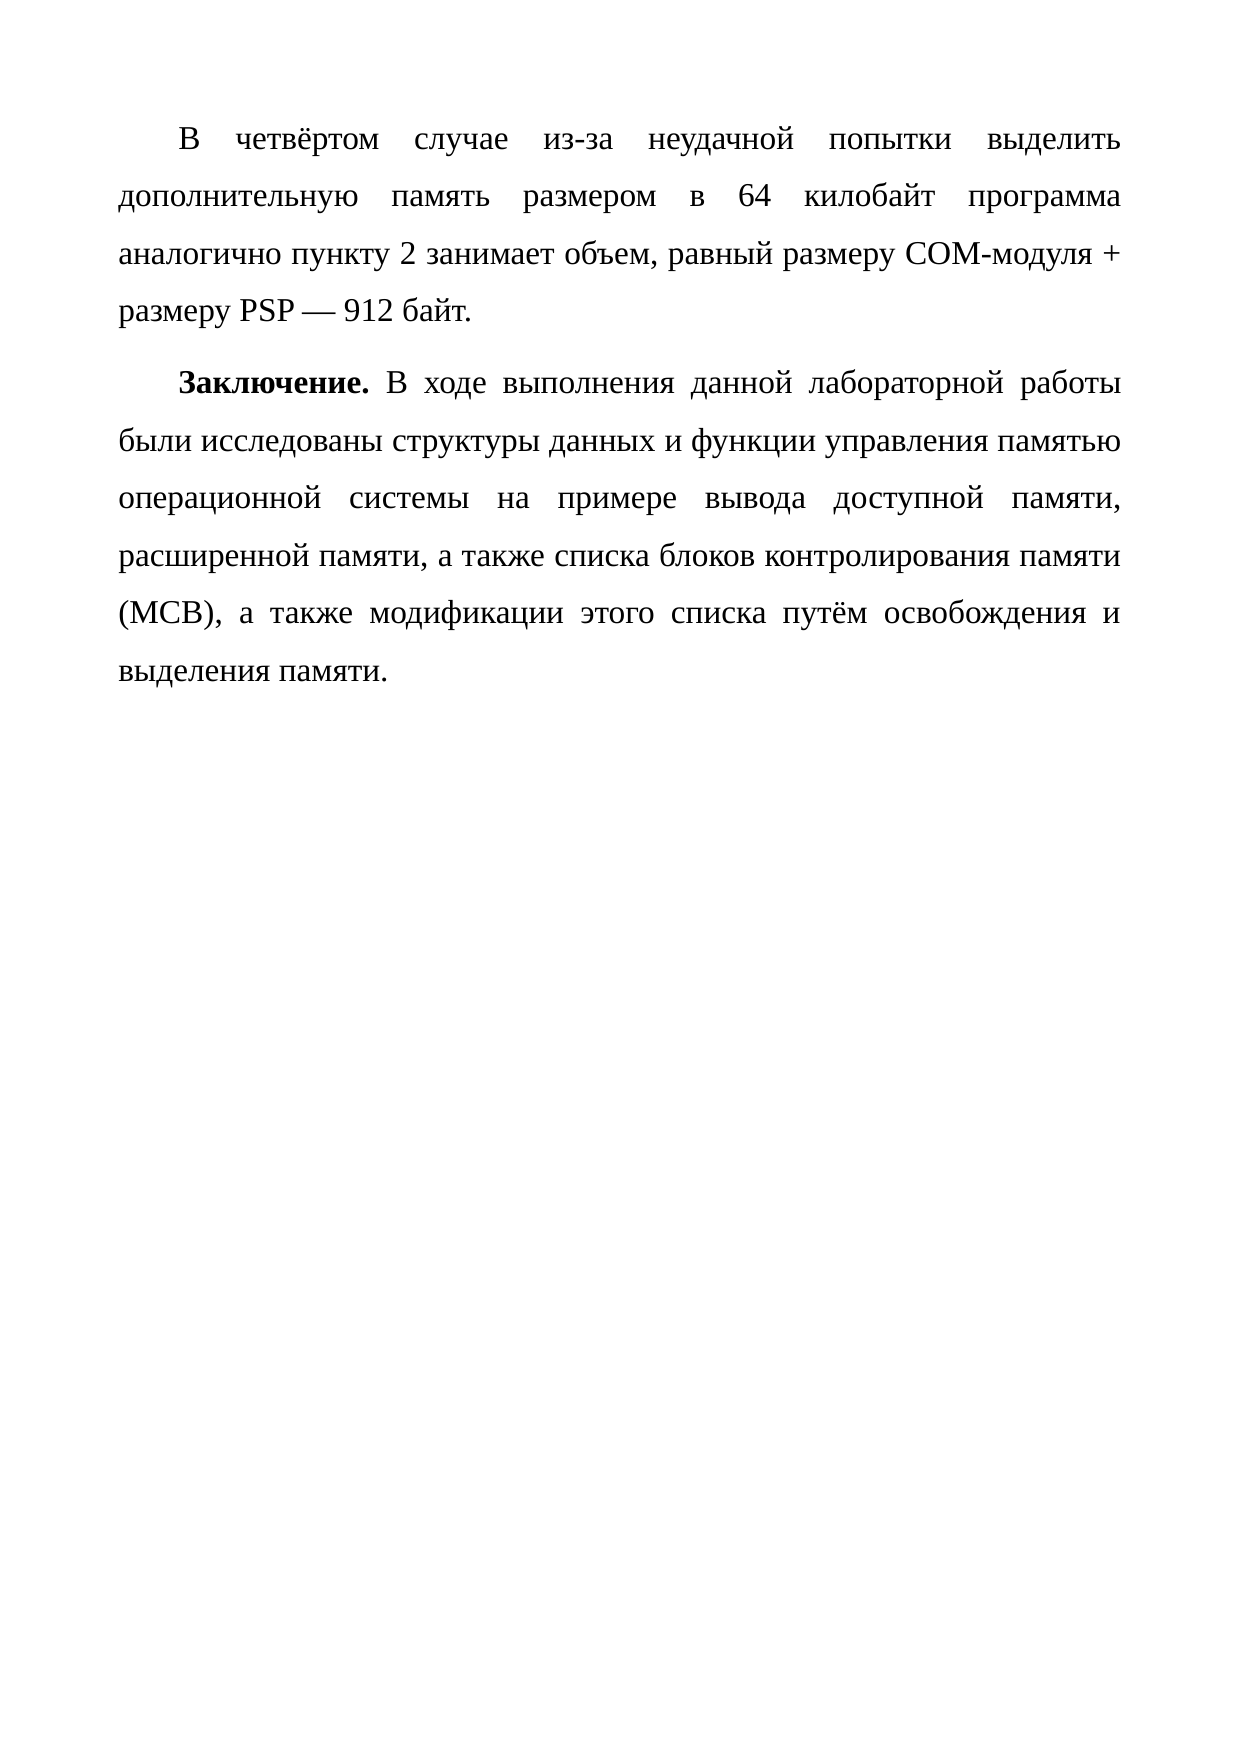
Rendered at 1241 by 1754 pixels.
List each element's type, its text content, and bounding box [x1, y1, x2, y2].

text В четвёртом случае из-за неудачной попытки выделить дополнительную память размером в 64 килобайт программа аналогично пункту 2 занимает объем, равный размеру COM-модуля + размеру PSP — 912 байт. [118, 118, 1122, 329]
text Заключение. В ходе выполнения данной лабораторной работы были исследованы структуры данных и функции управления памятью операционной системы на примере вывода доступной памяти, расширенной памяти, а также списка блоков контролирования памяти (MCB), а также модификации этого списка путём освобождения и выделения памяти. [118, 363, 1122, 688]
